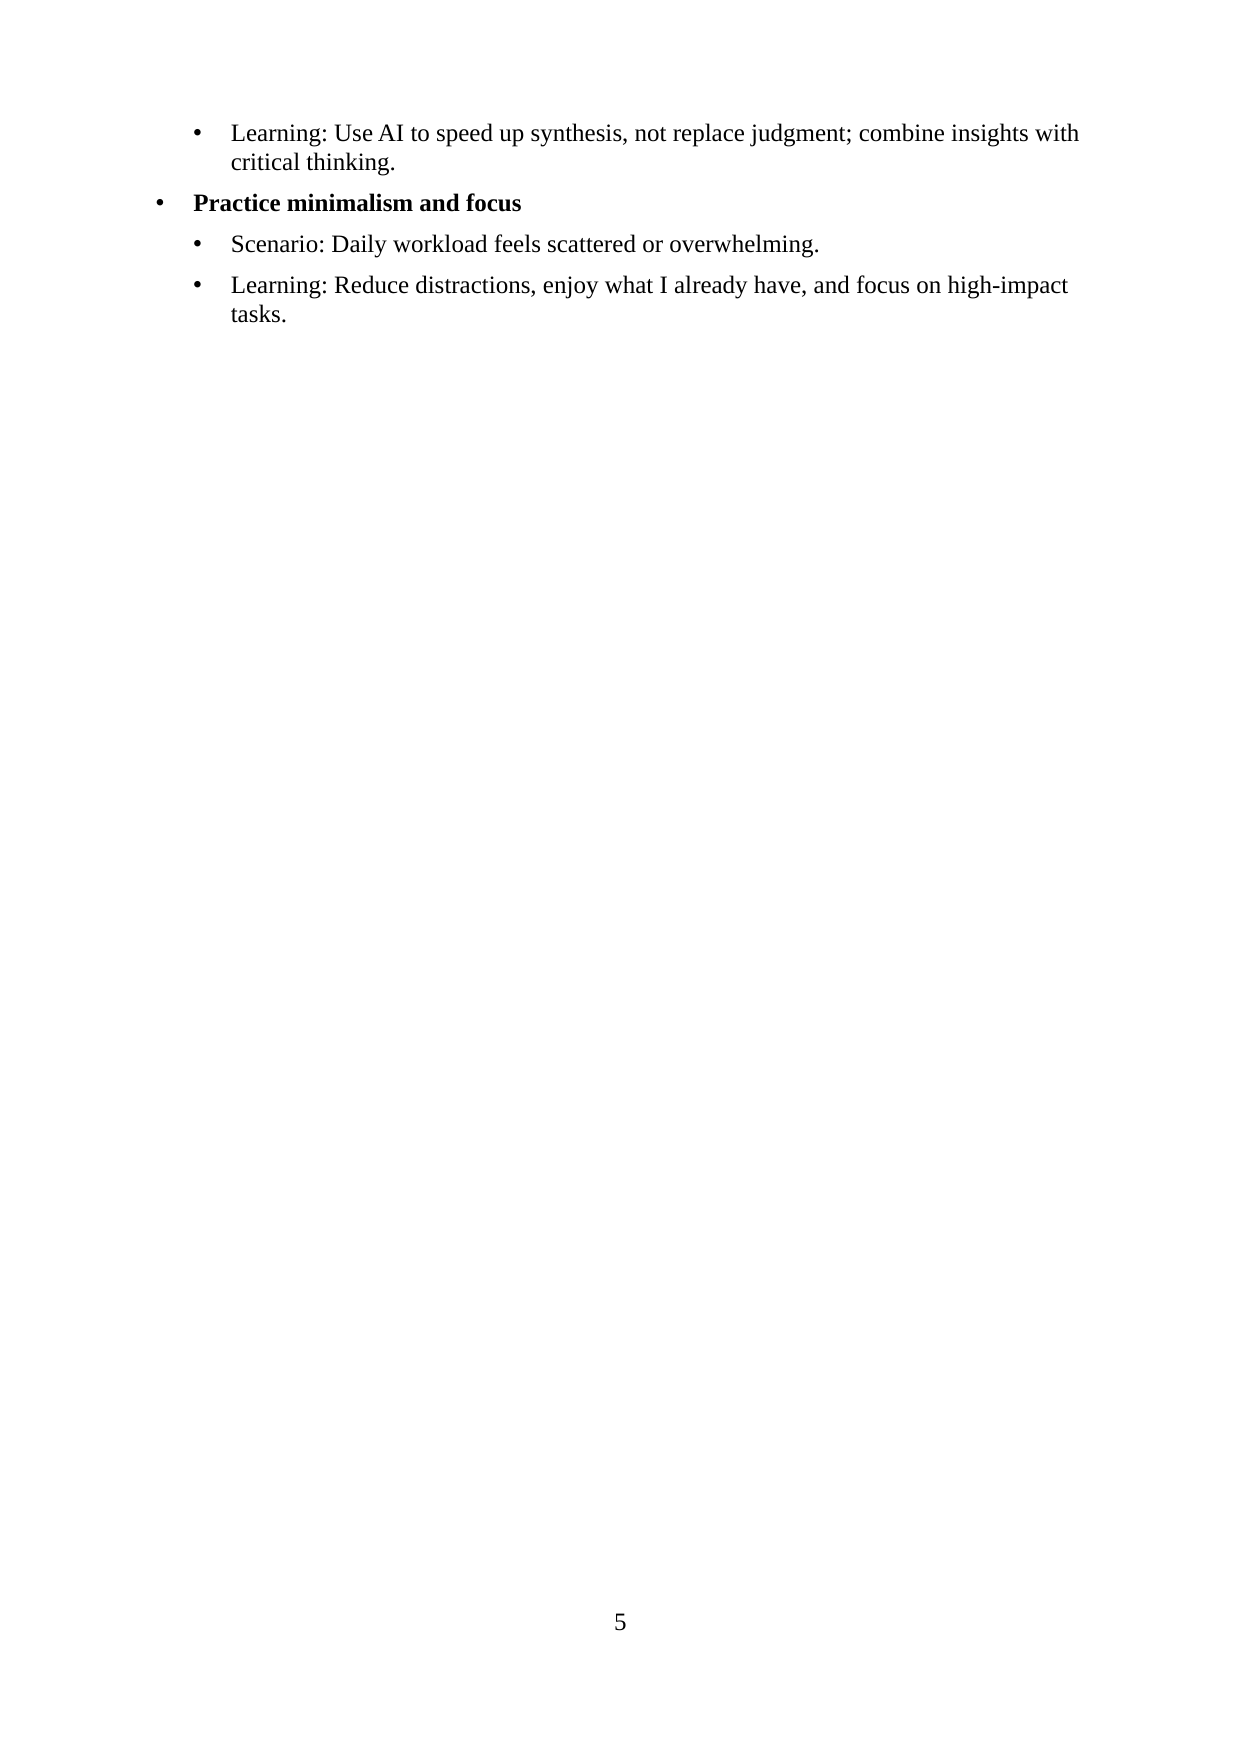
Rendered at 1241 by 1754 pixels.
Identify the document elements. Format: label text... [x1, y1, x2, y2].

list Learning: Reduce distractions, enjoy what I already have, and focus on high-impact tasks. [193, 271, 1122, 328]
list Practice minimalism and focus [156, 188, 1122, 217]
list Scenario: Daily workload feels scattered or overwhelming. [193, 229, 1122, 258]
list Learning: Use AI to speed up synthesis, not replace judgment; combine insights with critical thinking. [193, 118, 1122, 176]
